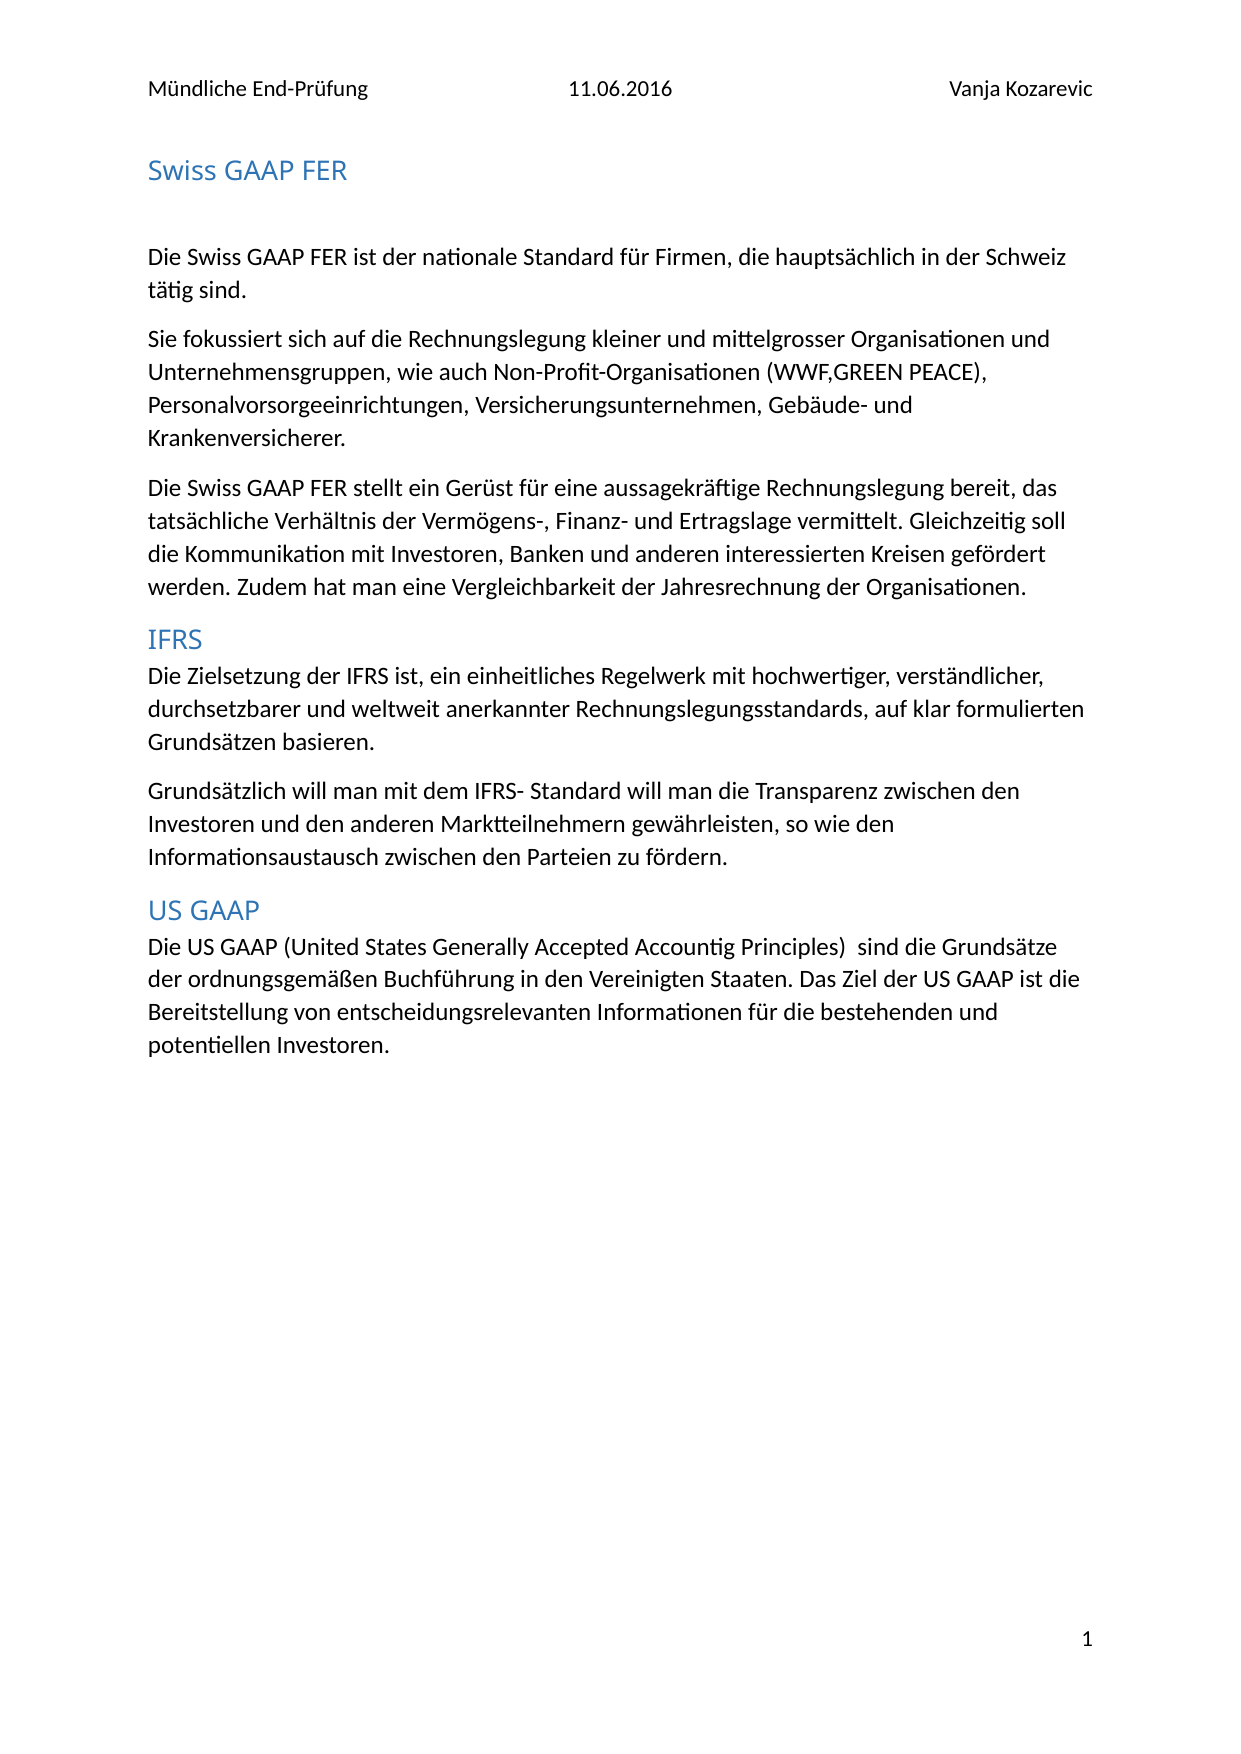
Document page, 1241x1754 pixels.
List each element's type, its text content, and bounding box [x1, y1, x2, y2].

text Die Swiss GAAP FER stellt ein Gerüst für eine aussagekräftige Rechnungslegung bereit, das tatsächliche Verhältnis der Vermögens-, Finanz- und Ertragslage vermittelt. Gleichzeitig soll die Kommunikation mit Investoren, Banken und anderen interessierten Kreisen gefördert werden. Zudem hat man eine Vergleichbarkeit der Jahresrechnung der Organisationen. [148, 472, 1093, 601]
subtitle IFRS [148, 620, 1093, 657]
text Sie fokussiert sich auf die Rechnungslegung kleiner und mittelgrosser Organisationen und Unternehmensgruppen, wie auch Non-Profit-Organisationen (WWF,GREEN PEACE), Personalvorsorgeeinrichtungen, Versicherungsunternehmen, Gebäude- und Krankenversicherer. [148, 324, 1093, 453]
subtitle US GAAP [148, 891, 1093, 928]
text Grundsätzlich will man mit dem IFRS- Standard will man die Transparenz zwischen den Investoren und den anderen Marktteilnehmern gewährleisten, so wie den Informationsaustausch zwischen den Parteien zu fördern. [148, 776, 1093, 872]
text Die Swiss GAAP FER ist der nationale Standard für Firmen, die hauptsächlich in der Schweiz tätig sind. [148, 241, 1093, 304]
subtitle Swiss GAAP FER [148, 152, 1093, 189]
text Die US GAAP (United States Generally Accepted Accountig Principles) sind die Grundsätze der ordnungsgemäßen Buchführung in den Vereinigten Staaten. Das Ziel der US GAAP ist die Bereitstellung von entscheidungsrelevanten Informationen für die bestehenden und potentiellen Investoren. [148, 931, 1093, 1060]
text Die Zielsetzung der IFRS ist, ein einheitliches Regelwerk mit hochwertiger, verständlicher, durchsetzbarer und weltweit anerkannter Rechnungslegungsstandards, auf klar formulierten Grundsätzen basieren. [148, 660, 1093, 756]
